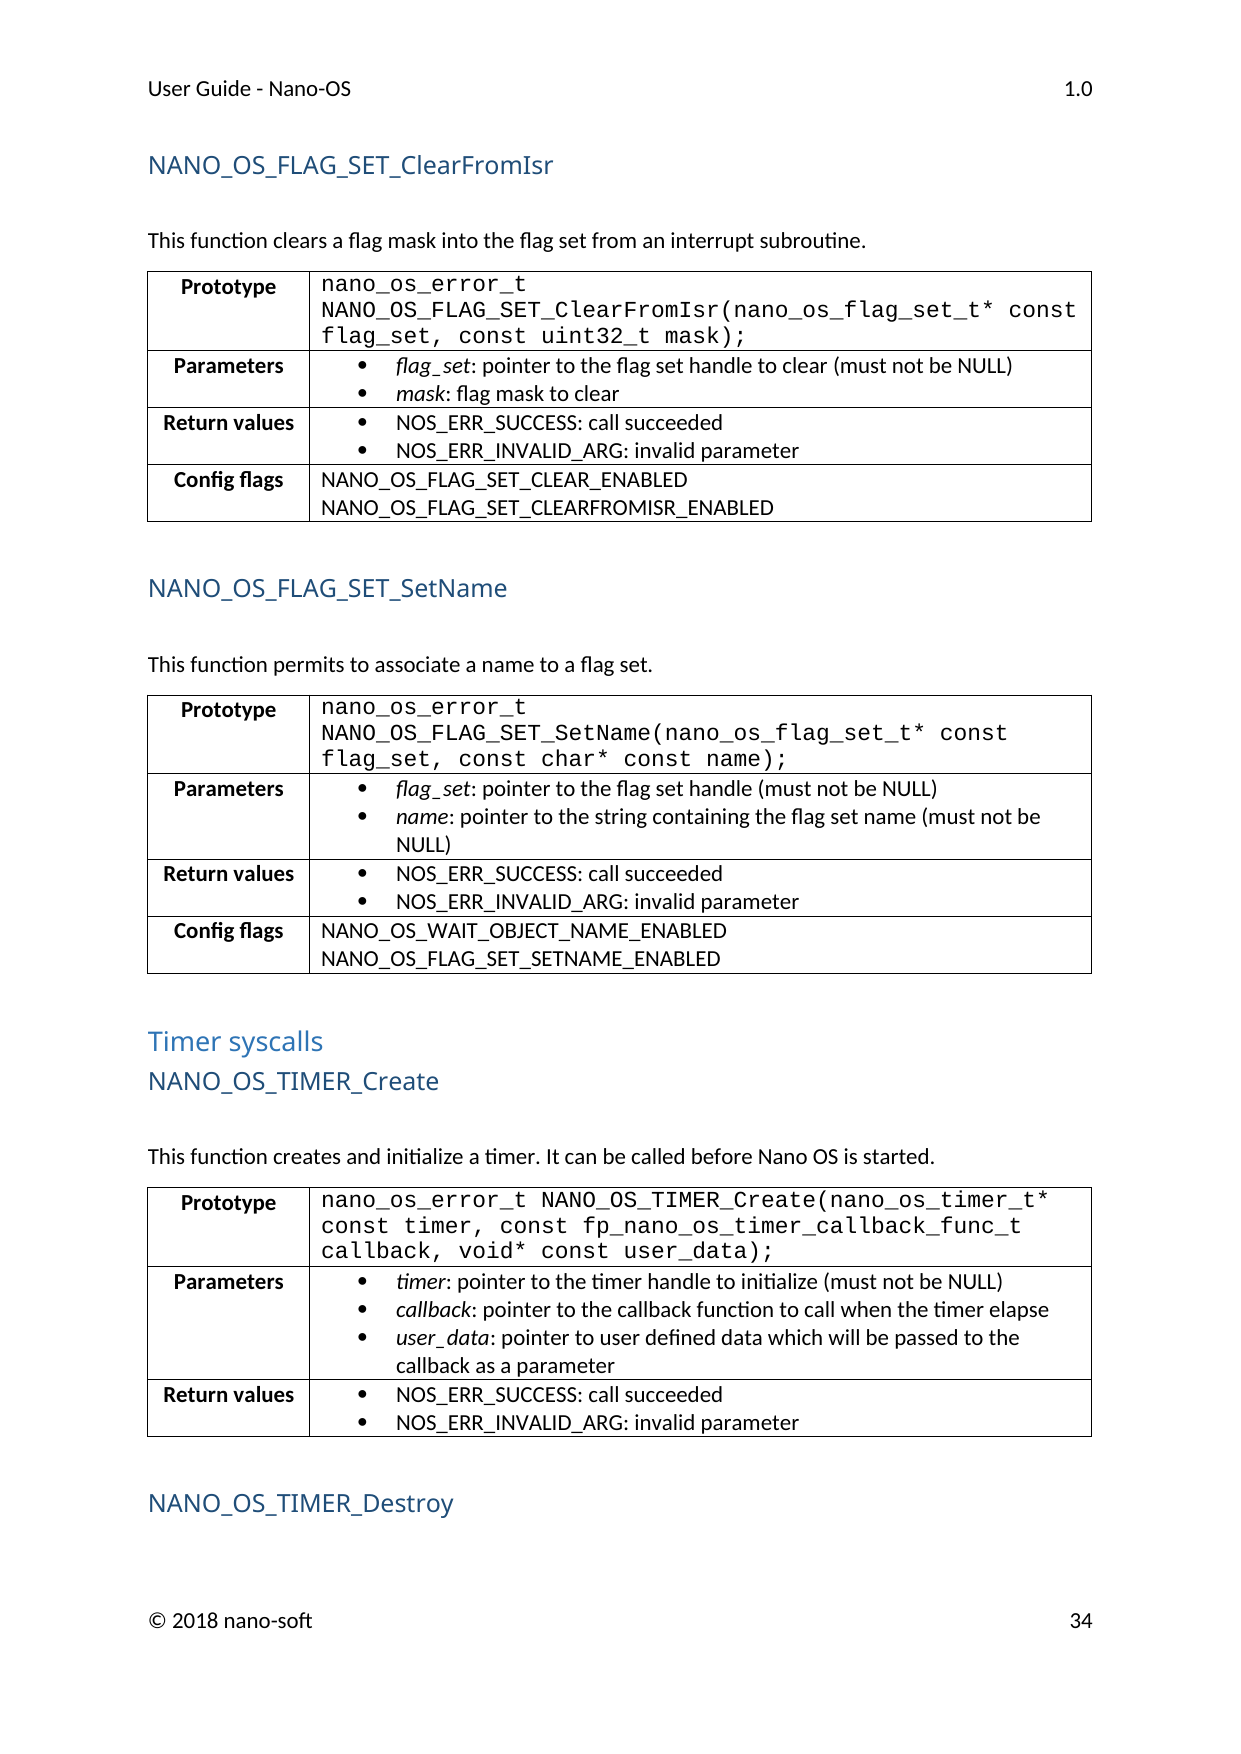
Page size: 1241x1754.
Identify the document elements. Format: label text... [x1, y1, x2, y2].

table_cell NOS_ERR_SUCCESS: call succeeded NOS_ERR_INVALID_ARG: invalid parameter [310, 1380, 1091, 1436]
table_header nano_os_error_t NANO_OS_FLAG_SET_SetName(nano_os_flag_set_t* const flag_set, const char* const name); [310, 696, 1091, 773]
table_cell Return values [148, 408, 309, 464]
table_header Prototype [148, 1188, 309, 1266]
table_cell NANO_OS_FLAG_SET_CLEAR_ENABLED NANO_OS_FLAG_SET_CLEARFROMISR_ENABLED [310, 465, 1091, 521]
table_cell Parameters [148, 351, 309, 407]
table_cell flag_set: pointer to the flag set handle (must not be NULL) name: pointer to the string containing the flag set name (must not be NULL) [310, 774, 1091, 858]
table_header Prototype [148, 696, 309, 773]
table_cell NOS_ERR_SUCCESS: call succeeded NOS_ERR_INVALID_ARG: invalid parameter [310, 860, 1091, 916]
table_cell Config flags [148, 917, 309, 973]
table_cell Config flags [148, 465, 309, 521]
table_header Prototype [148, 272, 309, 350]
table_header nano_os_error_t NANO_OS_FLAG_SET_ClearFromIsr(nano_os_flag_set_t* const flag_set, const uint32_t mask); [310, 272, 1091, 350]
subtitle NANO_OS_FLAG_SET_ClearFromIsr [148, 148, 1093, 182]
text This function creates and initialize a timer. It can be called before Nano OS is started. [148, 1142, 1093, 1170]
table_cell Return values [148, 1380, 309, 1436]
subtitle NANO_OS_TIMER_Destroy [148, 1486, 1093, 1520]
subtitle Timer syscalls [148, 1022, 1093, 1059]
table_cell NOS_ERR_SUCCESS: call succeeded NOS_ERR_INVALID_ARG: invalid parameter [310, 408, 1091, 464]
table_cell Return values [148, 860, 309, 916]
text This function clears a flag mask into the flag set from an interrupt subroutine. [148, 226, 1093, 254]
subtitle NANO_OS_FLAG_SET_SetName [148, 571, 1093, 605]
table_header nano_os_error_t NANO_OS_TIMER_Create(nano_os_timer_t* const timer, const fp_nano_os_timer_callback_func_t callback, void* const user_data); [310, 1188, 1091, 1266]
table_cell Parameters [148, 1267, 309, 1379]
table_cell timer: pointer to the timer handle to initialize (must not be NULL) callback: pointer to the callback function to call when the timer elapse user_data: pointer to user defined data which will be passed to the callback as a parameter [310, 1267, 1091, 1379]
text This function permits to associate a name to a flag set. [148, 650, 1093, 678]
table_cell NANO_OS_WAIT_OBJECT_NAME_ENABLED NANO_OS_FLAG_SET_SETNAME_ENABLED [310, 917, 1091, 973]
subtitle NANO_OS_TIMER_Create [148, 1063, 1093, 1098]
table_cell flag_set: pointer to the flag set handle to clear (must not be NULL) mask: flag mask to clear [310, 351, 1091, 407]
table_cell Parameters [148, 774, 309, 858]
